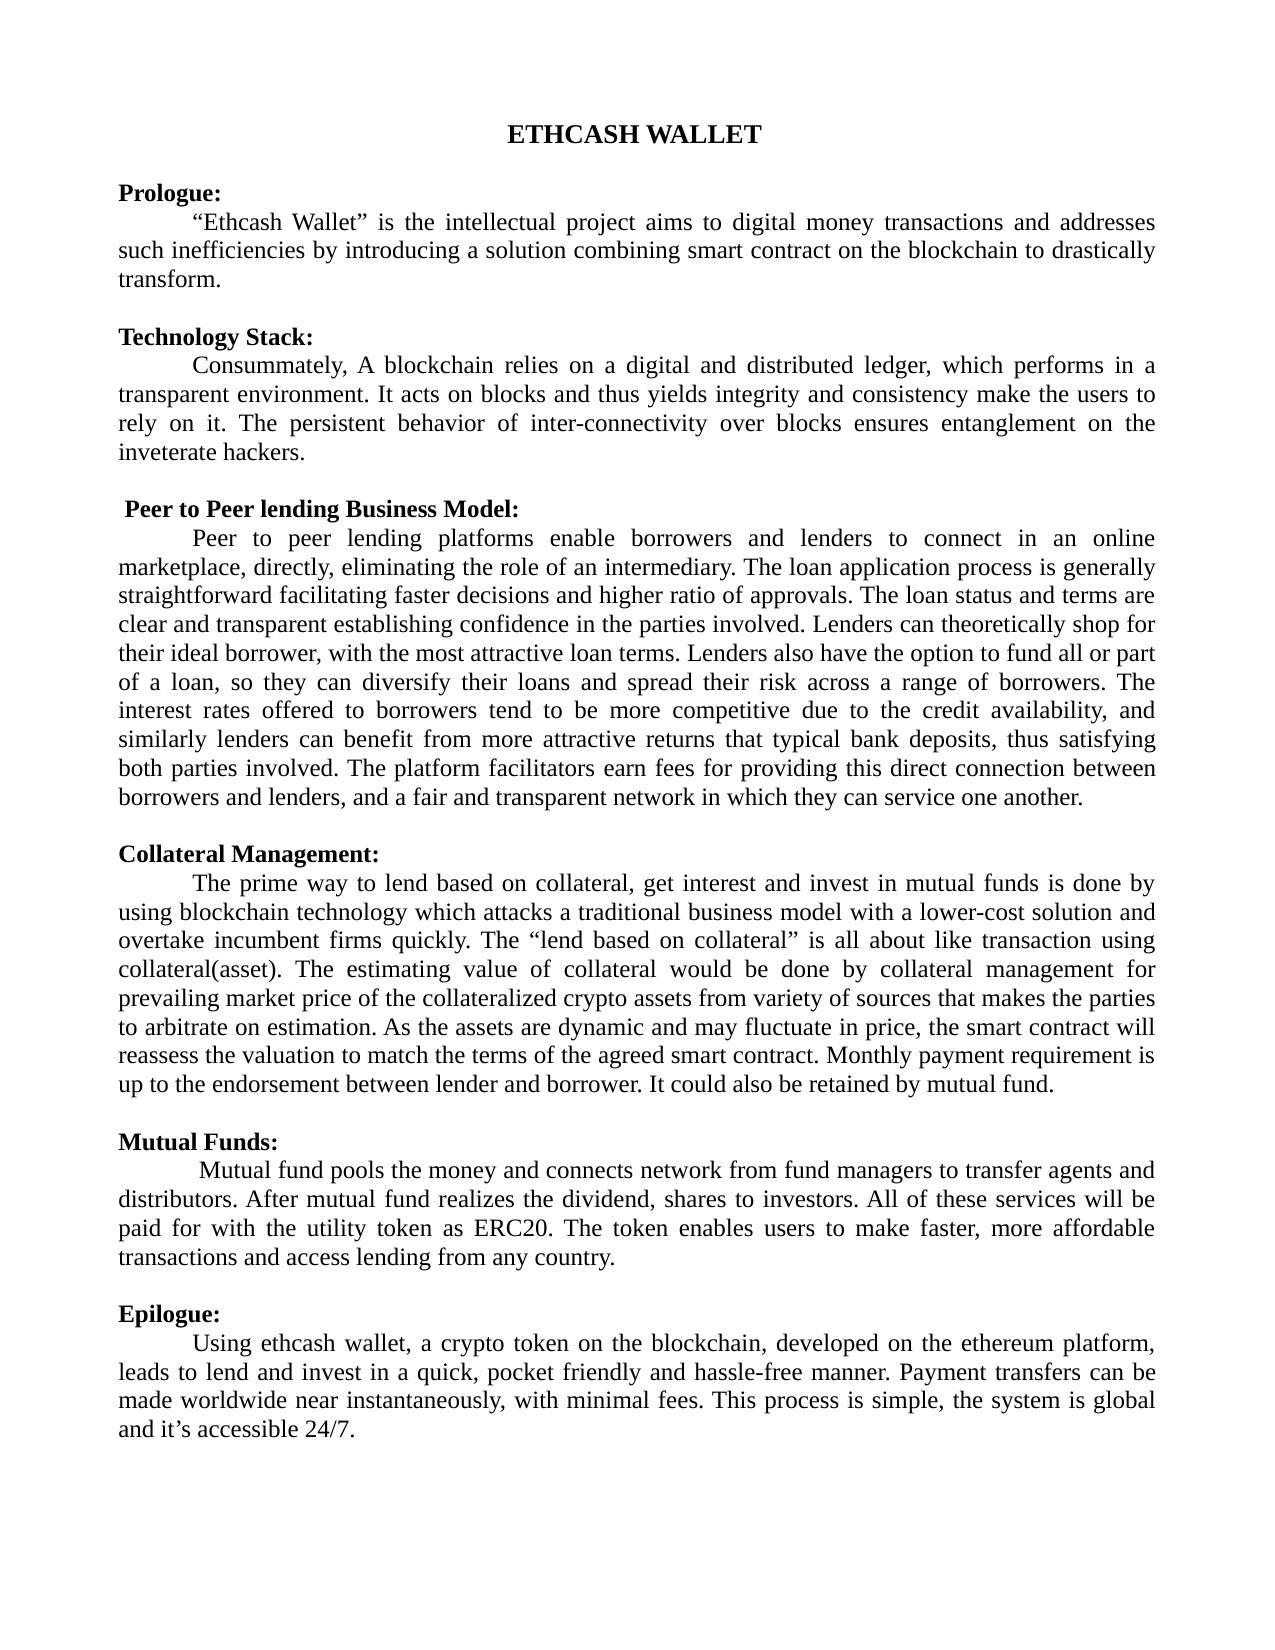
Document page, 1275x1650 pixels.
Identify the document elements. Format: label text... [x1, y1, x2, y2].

text Consummately, A blockchain relies on a digital and distributed ledger, which performs in a transparent environment. It acts on blocks and thus yields integrity and consistency make the users to rely on it. The persistent behavior of inter-connectivity over blocks ensures entanglement on the inveterate hackers. [118, 351, 1157, 466]
text The prime way to lend based on collateral, get interest and invest in mutual funds is done by using blockchain technology which attacks a traditional business model with a lower-cost solution and overtake incumbent firms quickly. The “lend based on collateral” is all about like transaction using collateral(asset). The estimating value of collateral would be done by collateral management for prevailing market price of the collateralized crypto assets from variety of sources that makes the parties to arbitrate on estimation. As the assets are dynamic and may fluctuate in price, the smart contract will reassess the valuation to match the terms of the agreed smart contract. Monthly payment requirement is up to the endorsement between lender and borrower. It could also be retained by mutual fund. [118, 868, 1157, 1098]
text Collateral Management: [118, 839, 1157, 868]
text Mutual fund pools the money and connects network from fund managers to transfer agents and distributors. After mutual fund realizes the dividend, shares to investors. All of these services will be paid for with the utility token as ERC20. The token enables users to make faster, more affordable transactions and access lending from any country. [118, 1156, 1157, 1271]
text Mutual Funds: [118, 1127, 1157, 1156]
text Technology Stack: [118, 322, 1157, 351]
text “Ethcash Wallet” is the intellectual project aims to digital money transactions and addresses such inefficiencies by introducing a solution combining smart contract on the blockchain to drastically transform. [118, 207, 1157, 293]
text Epilogue: [118, 1299, 1157, 1328]
text Peer to Peer lending Business Model: [118, 494, 1157, 523]
text Prologue: [118, 178, 1157, 207]
text Peer to peer lending platforms enable borrowers and lenders to connect in an online marketplace, directly, eliminating the role of an intermediary. The loan application process is generally straightforward facilitating faster decisions and higher ratio of approvals. The loan status and terms are clear and transparent establishing confidence in the parties involved. Lenders can theoretically shop for their ideal borrower, with the most attractive loan terms. Lenders also have the option to fund all or part of a loan, so they can diversify their loans and spread their risk across a range of borrowers. The interest rates offered to borrowers tend to be more competitive due to the credit availability, and similarly lenders can benefit from more attractive returns that typical bank deposits, thus satisfying both parties involved. The platform facilitators earn fees for providing this direct connection between borrowers and lenders, and a fair and transparent network in which they can service one another. [118, 523, 1157, 811]
text ETHCASH WALLET [118, 118, 1157, 149]
text Using ethcash wallet, a crypto token on the blockchain, developed on the ethereum platform, leads to lend and invest in a quick, pocket friendly and hassle-free manner. Payment transfers can be made worldwide near instantaneously, with minimal fees. This process is simple, the system is global and it’s accessible 24/7. [118, 1328, 1157, 1443]
